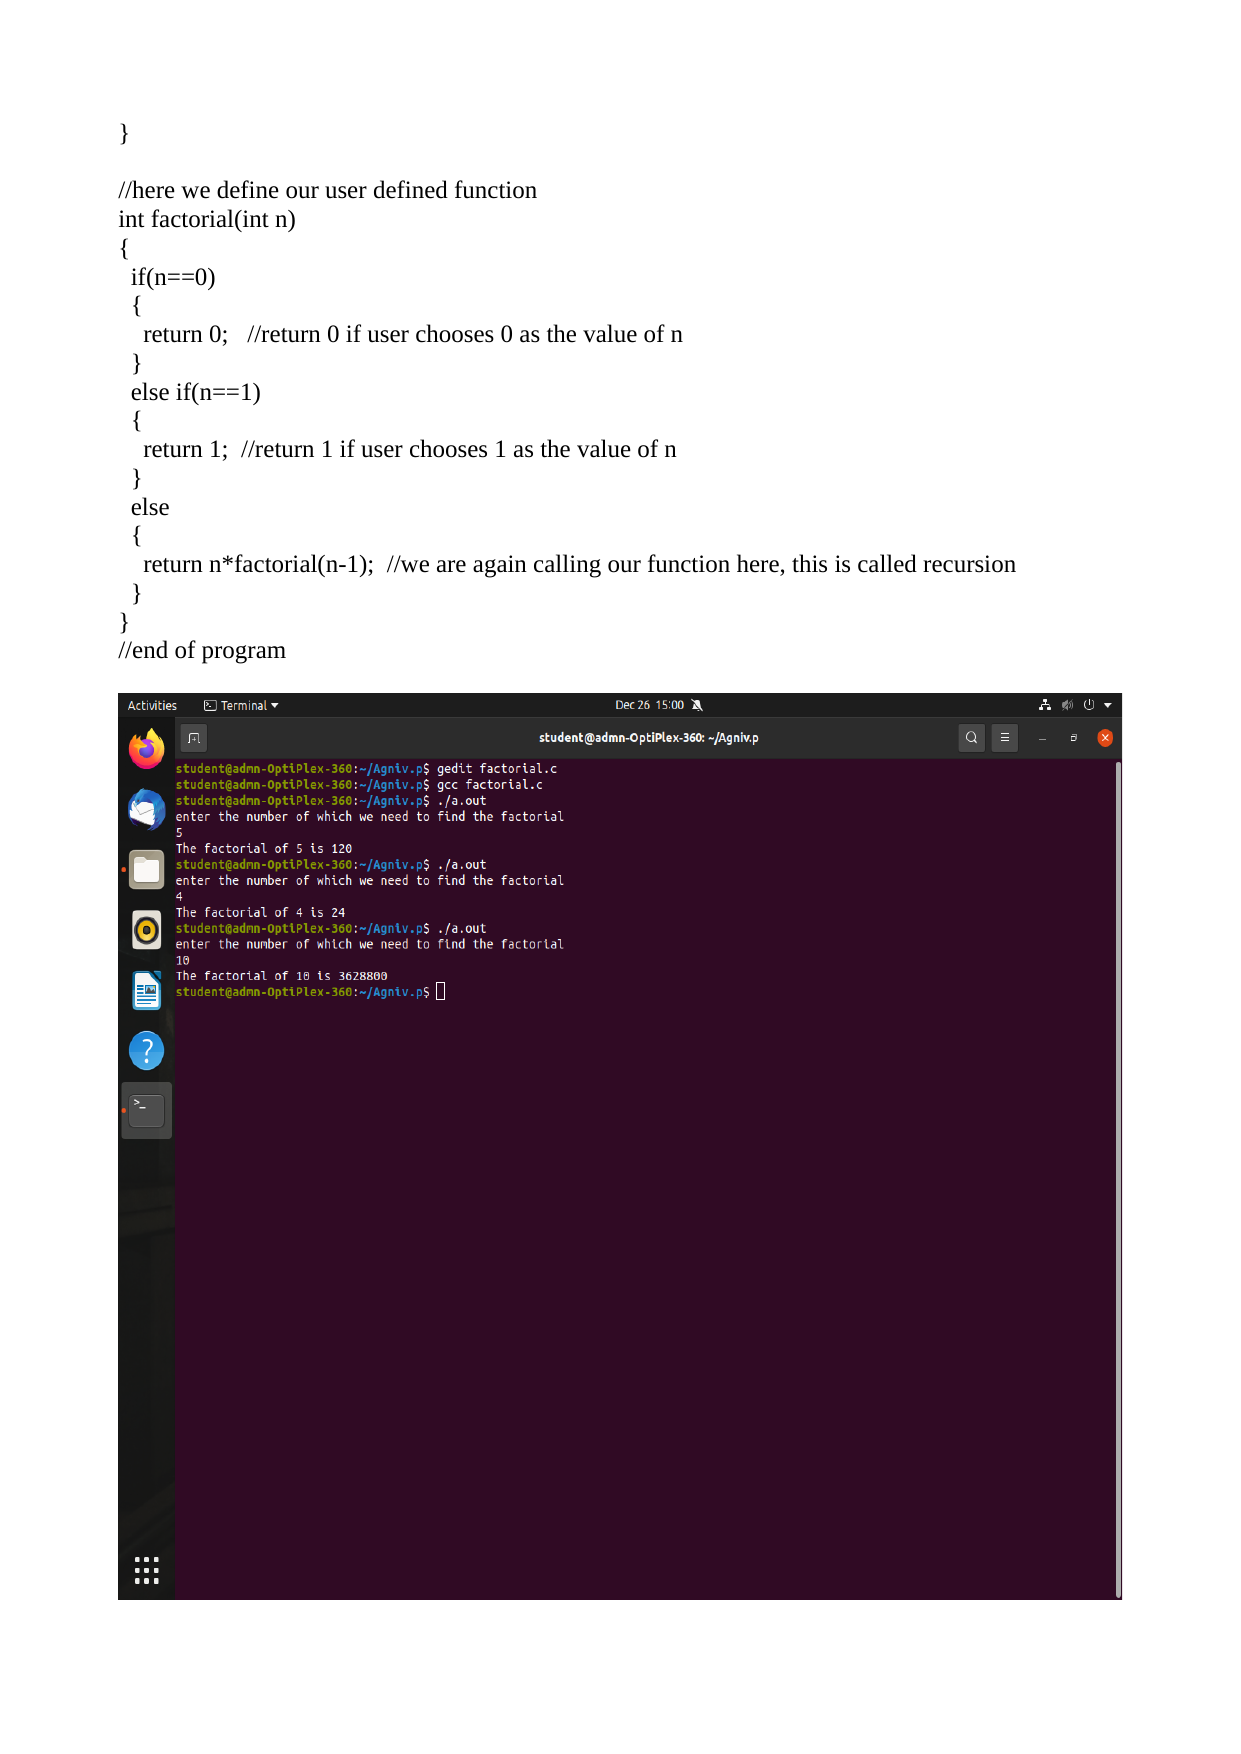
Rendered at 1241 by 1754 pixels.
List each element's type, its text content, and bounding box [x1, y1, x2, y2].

text } [118, 463, 1122, 492]
text } [118, 118, 1122, 147]
text return n*factorial(n-1); //we are again calling our function here, this is called recursion [118, 549, 1122, 578]
text { [118, 521, 1122, 549]
text { [118, 233, 1122, 262]
text else if(n==1) [118, 377, 1122, 406]
text else [118, 492, 1122, 521]
text { [118, 291, 1122, 319]
text } [118, 348, 1122, 377]
text } [118, 607, 1122, 636]
text int factorial(int n) [118, 204, 1122, 233]
text if(n==0) [118, 262, 1122, 291]
text } [118, 578, 1122, 607]
text //end of program [118, 636, 1122, 664]
text { [118, 406, 1122, 434]
text return 0; //return 0 if user chooses 0 as the value of n [118, 319, 1122, 348]
text //here we define our user defined function [118, 176, 1122, 204]
text return 1; //return 1 if user chooses 1 as the value of n [118, 434, 1122, 463]
